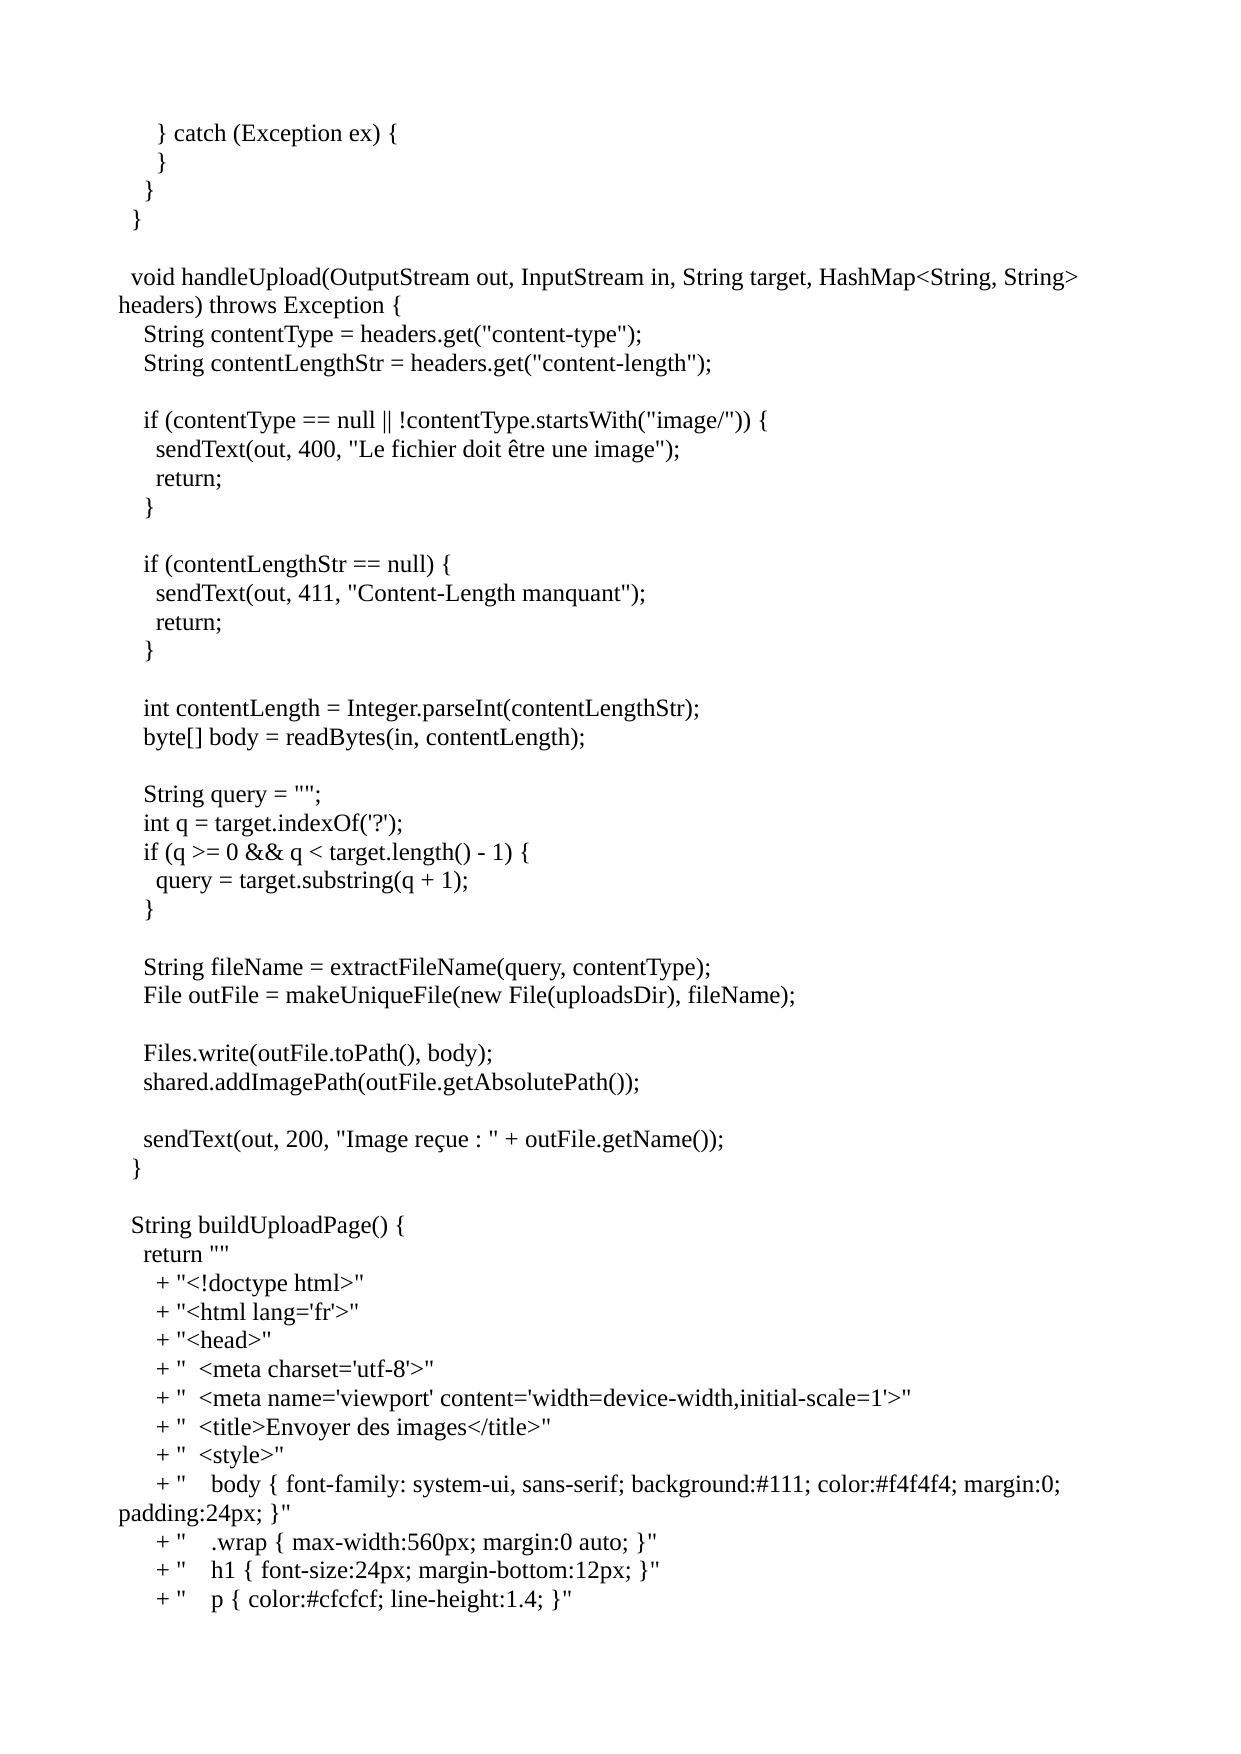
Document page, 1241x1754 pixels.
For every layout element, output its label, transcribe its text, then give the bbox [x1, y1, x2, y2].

text } [118, 492, 1122, 521]
text + " <meta name='viewport' content='width=device-width,initial-scale=1'>" [118, 1383, 1122, 1412]
text int q = target.indexOf('?'); [118, 808, 1122, 837]
text if (contentLengthStr == null) { [118, 549, 1122, 578]
text return; [118, 607, 1122, 636]
text + "<!doctype html>" [118, 1268, 1122, 1297]
text File outFile = makeUniqueFile(new File(uploadsDir), fileName); [118, 981, 1122, 1009]
text String fileName = extractFileName(query, contentType); [118, 952, 1122, 981]
text + "<html lang='fr'>" [118, 1297, 1122, 1326]
text return "" [118, 1239, 1122, 1268]
text shared.addImagePath(outFile.getAbsolutePath()); [118, 1067, 1122, 1096]
text + " body { font-family: system-ui, sans-serif; background:#111; color:#f4f4f4; margin:0; padding:24px; }" [118, 1469, 1122, 1527]
text } [118, 636, 1122, 664]
text } [118, 1153, 1122, 1182]
text } catch (Exception ex) { [118, 118, 1122, 147]
text } [118, 894, 1122, 923]
text return; [118, 463, 1122, 492]
text byte[] body = readBytes(in, contentLength); [118, 722, 1122, 751]
text } [118, 147, 1122, 176]
text + " <style>" [118, 1441, 1122, 1469]
text Files.write(outFile.toPath(), body); [118, 1038, 1122, 1067]
text int contentLength = Integer.parseInt(contentLengthStr); [118, 693, 1122, 722]
text String query = ""; [118, 779, 1122, 808]
text + " .wrap { max-width:560px; margin:0 auto; }" [118, 1527, 1122, 1556]
text String buildUploadPage() { [118, 1211, 1122, 1239]
text + " <title>Envoyer des images</title>" [118, 1412, 1122, 1441]
text String contentLengthStr = headers.get("content-length"); [118, 348, 1122, 377]
text void handleUpload(OutputStream out, InputStream in, String target, HashMap<String, String> headers) throws Exception { [118, 262, 1122, 319]
text + "<head>" [118, 1326, 1122, 1354]
text + " h1 { font-size:24px; margin-bottom:12px; }" [118, 1556, 1122, 1584]
text if (contentType == null || !contentType.startsWith("image/")) { [118, 406, 1122, 434]
text + " <meta charset='utf-8'>" [118, 1354, 1122, 1383]
text if (q >= 0 && q < target.length() - 1) { [118, 837, 1122, 866]
text } [118, 204, 1122, 233]
text query = target.substring(q + 1); [118, 866, 1122, 894]
text sendText(out, 200, "Image reçue : " + outFile.getName()); [118, 1124, 1122, 1153]
text String contentType = headers.get("content-type"); [118, 319, 1122, 348]
text + " p { color:#cfcfcf; line-height:1.4; }" [118, 1584, 1122, 1613]
text sendText(out, 411, "Content-Length manquant"); [118, 578, 1122, 607]
text } [118, 176, 1122, 204]
text sendText(out, 400, "Le fichier doit être une image"); [118, 434, 1122, 463]
